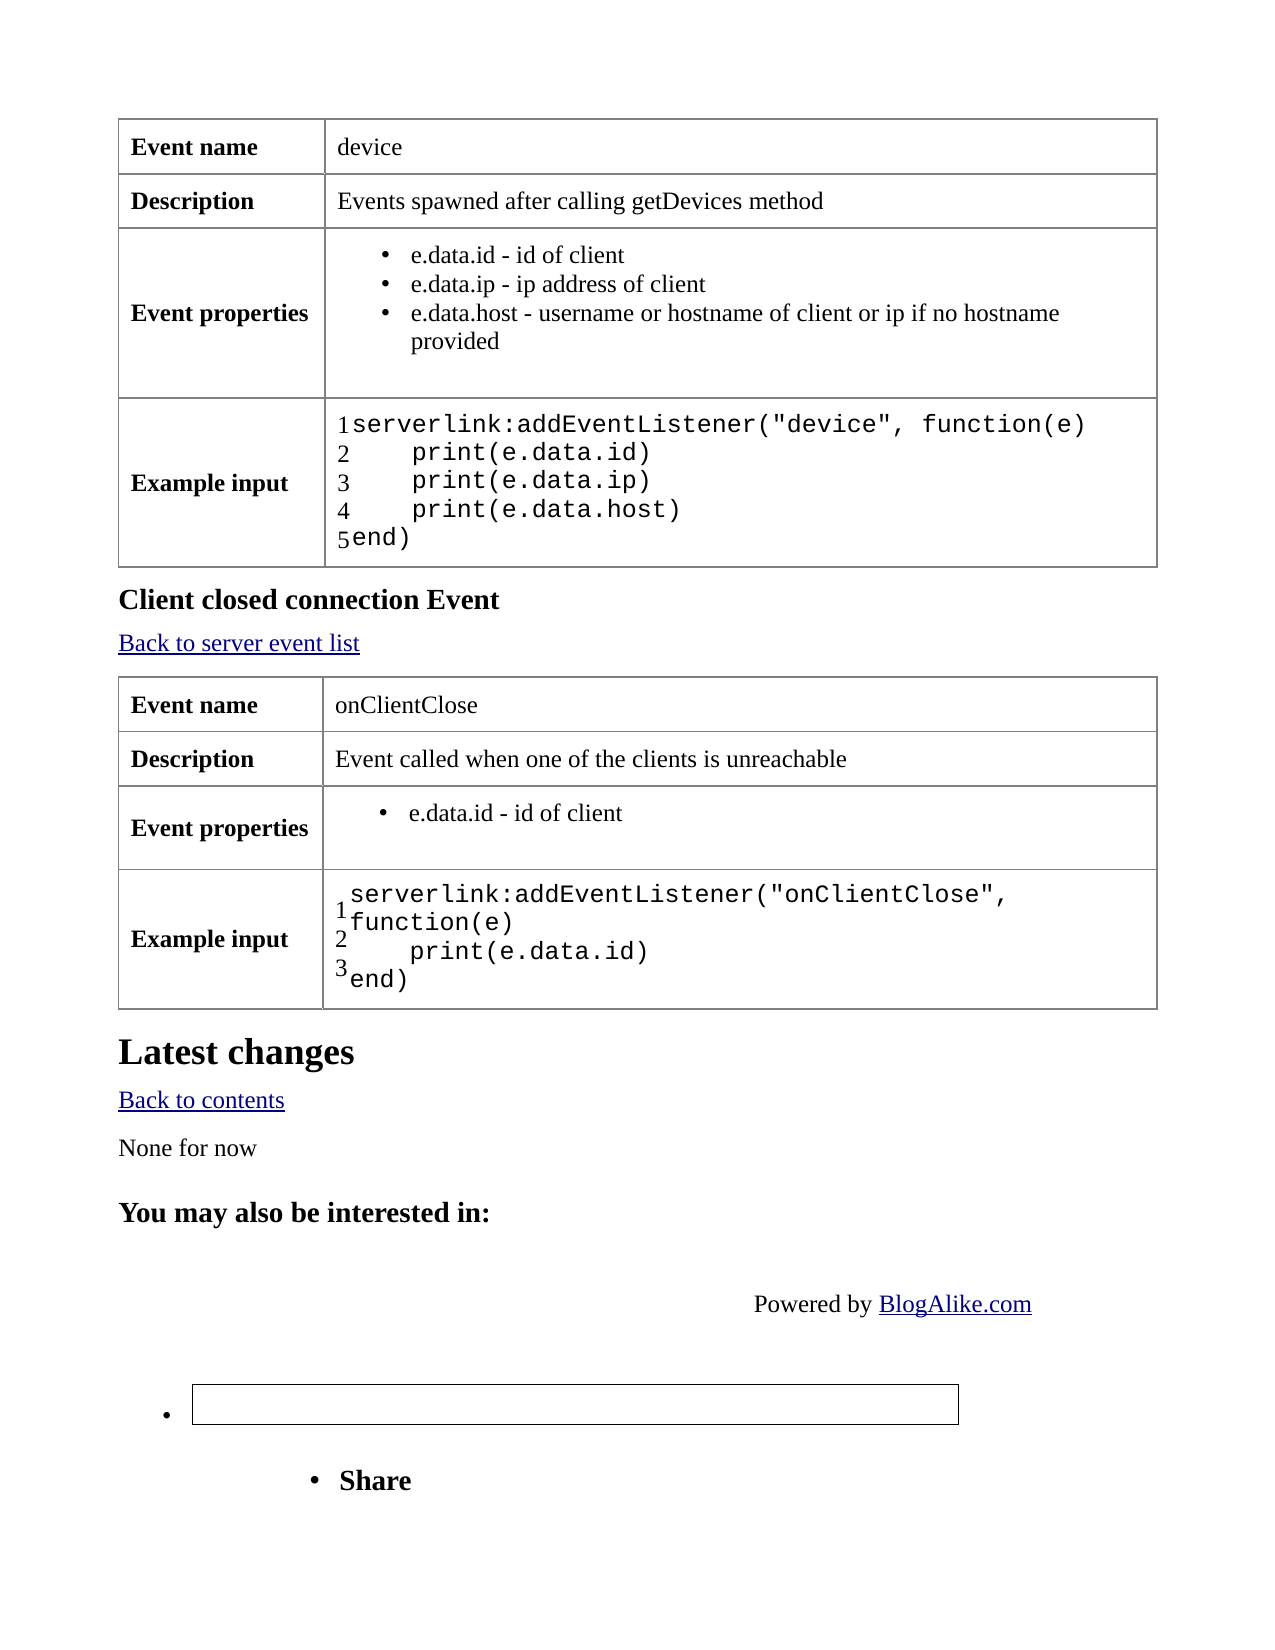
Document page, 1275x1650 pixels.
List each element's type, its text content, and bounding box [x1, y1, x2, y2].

table_cell [324, 870, 1156, 1008]
table_cell Example input [119, 870, 322, 1008]
table_cell Events spawned after calling getDevices method [326, 175, 1156, 227]
table_header serverlink:addEventListener("device", function(e) print(e.data.id) print(e.data.ip) print(e.data.host) end) [352, 410, 1089, 554]
table_cell [326, 399, 1156, 566]
subtitle Client closed connection Event [118, 582, 1157, 616]
table_header Event name [119, 678, 322, 731]
subtitle Share [309, 1463, 1157, 1497]
subtitle You may also be interested in: [118, 1195, 1157, 1229]
text Powered by BlogAlike.com [118, 1289, 1032, 1317]
table_header 1 2 3 [335, 882, 349, 995]
table_cell Description [119, 732, 322, 785]
subtitle Latest changes [118, 1030, 1157, 1073]
table_cell Event properties [119, 229, 324, 397]
table_header 1 2 3 4 5 [337, 410, 352, 554]
table_cell Example input [119, 399, 324, 566]
table_cell Event called when one of the clients is unreachable [324, 732, 1156, 785]
table_cell e.data.id - id of client [324, 787, 1156, 869]
table_cell Event properties [119, 787, 322, 869]
text Back to contents [118, 1085, 1157, 1114]
table_cell e.data.id - id of client e.data.ip - ip address of client e.data.host - username or hostname of client or ip if no hostname provided [326, 229, 1156, 397]
text Back to server event list [118, 628, 1157, 657]
table_header Event name [119, 120, 324, 173]
table_header serverlink:addEventListener("onClientClose", function(e) print(e.data.id) end) [349, 882, 1144, 995]
text None for now [118, 1133, 1157, 1162]
table_cell Description [119, 175, 324, 227]
table_header device [326, 120, 1156, 173]
table_header onClientClose [324, 678, 1156, 731]
